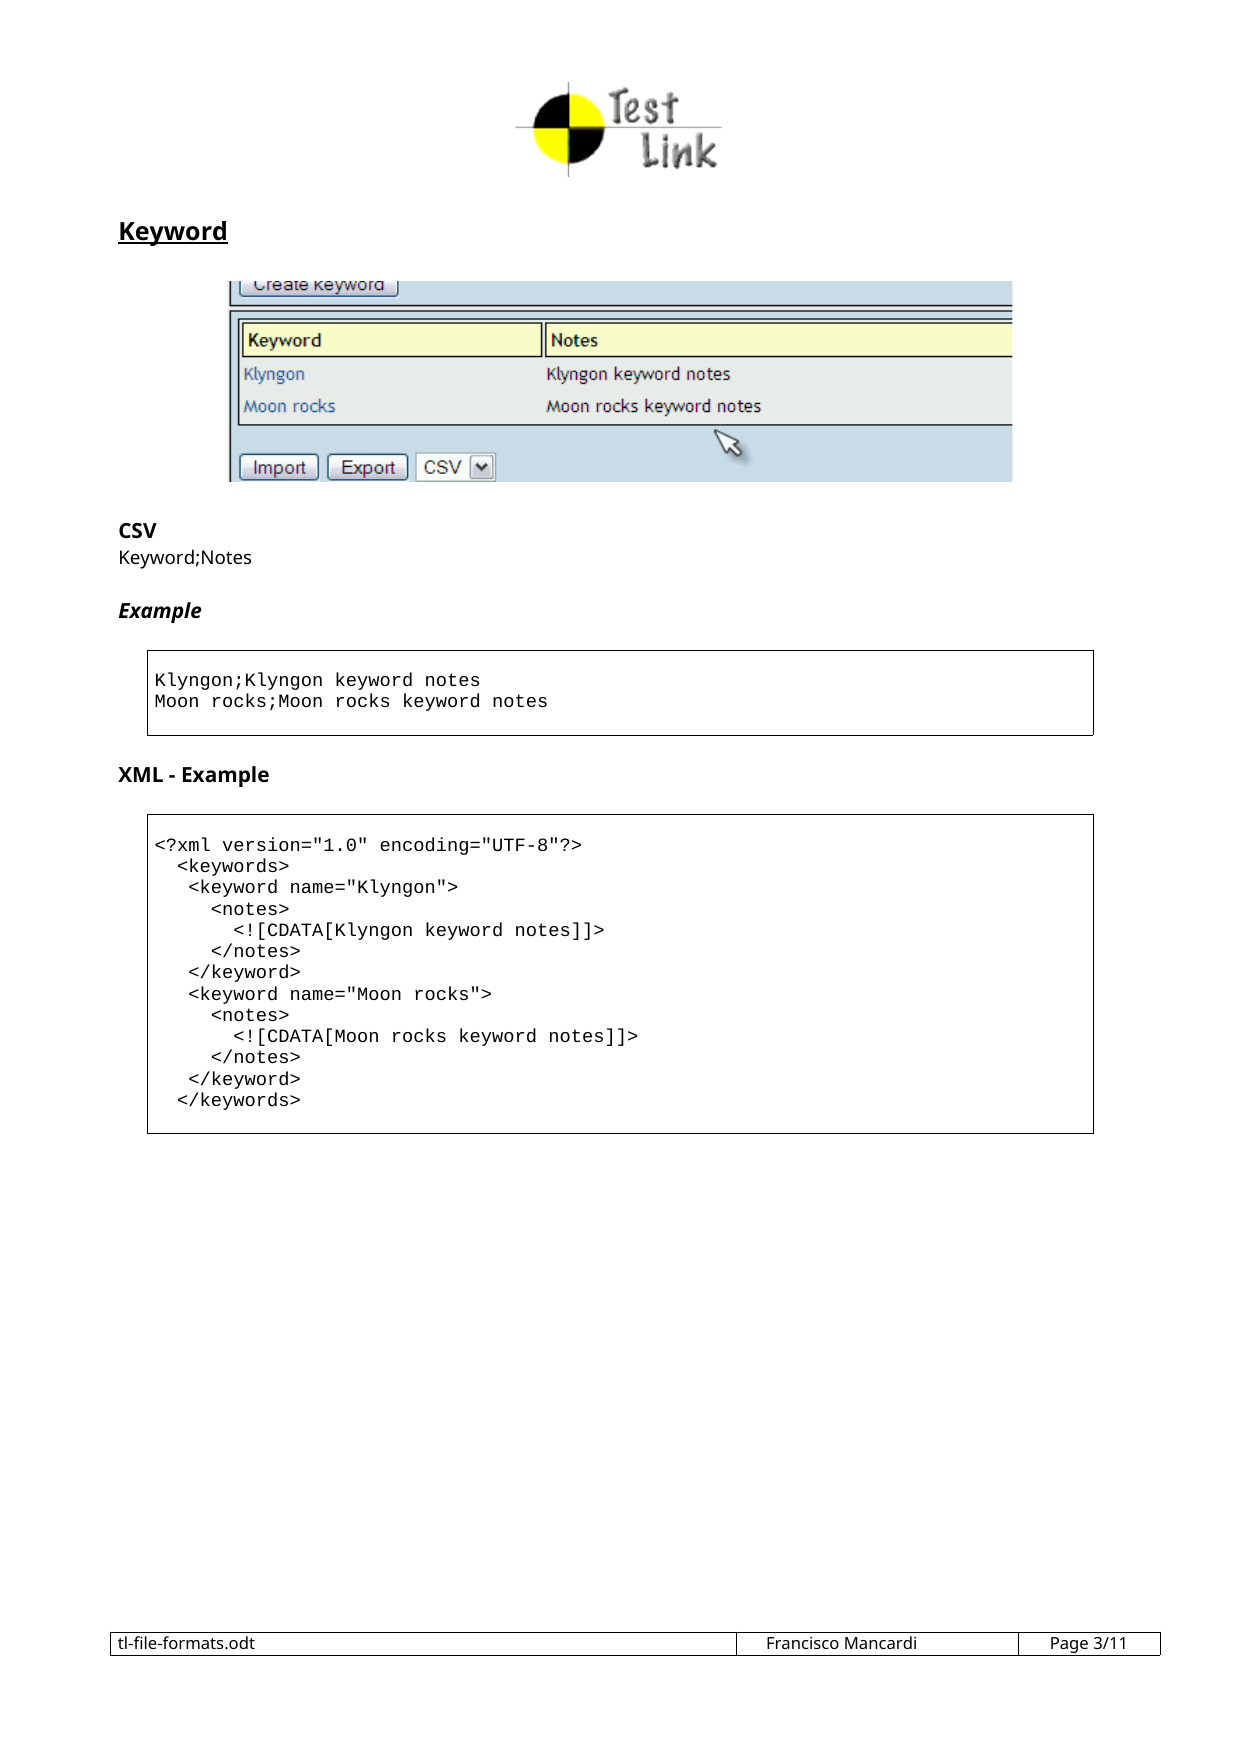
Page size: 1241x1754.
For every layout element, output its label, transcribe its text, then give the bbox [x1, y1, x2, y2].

table_header Klyngon;Klyngon keyword notes Moon rocks;Moon rocks keyword notes [148, 651, 1093, 735]
table_header <?xml version="1.0" encoding="UTF-8"?> <keywords> <keyword name="Klyngon"> <notes> <![CDATA[Klyngon keyword notes]]> </notes> </keyword> <keyword name="Moon rocks"> <notes> <![CDATA[Moon rocks keyword notes]]> </notes> </keyword> </keywords> [148, 815, 1093, 1133]
subtitle CSV [118, 516, 1122, 545]
picture [515, 82, 725, 177]
subtitle XML - Example [118, 760, 1122, 789]
subtitle Example [118, 596, 1122, 624]
subtitle Keyword [118, 213, 1122, 247]
text Keyword;Notes [118, 545, 1122, 570]
picture [227, 281, 1013, 482]
